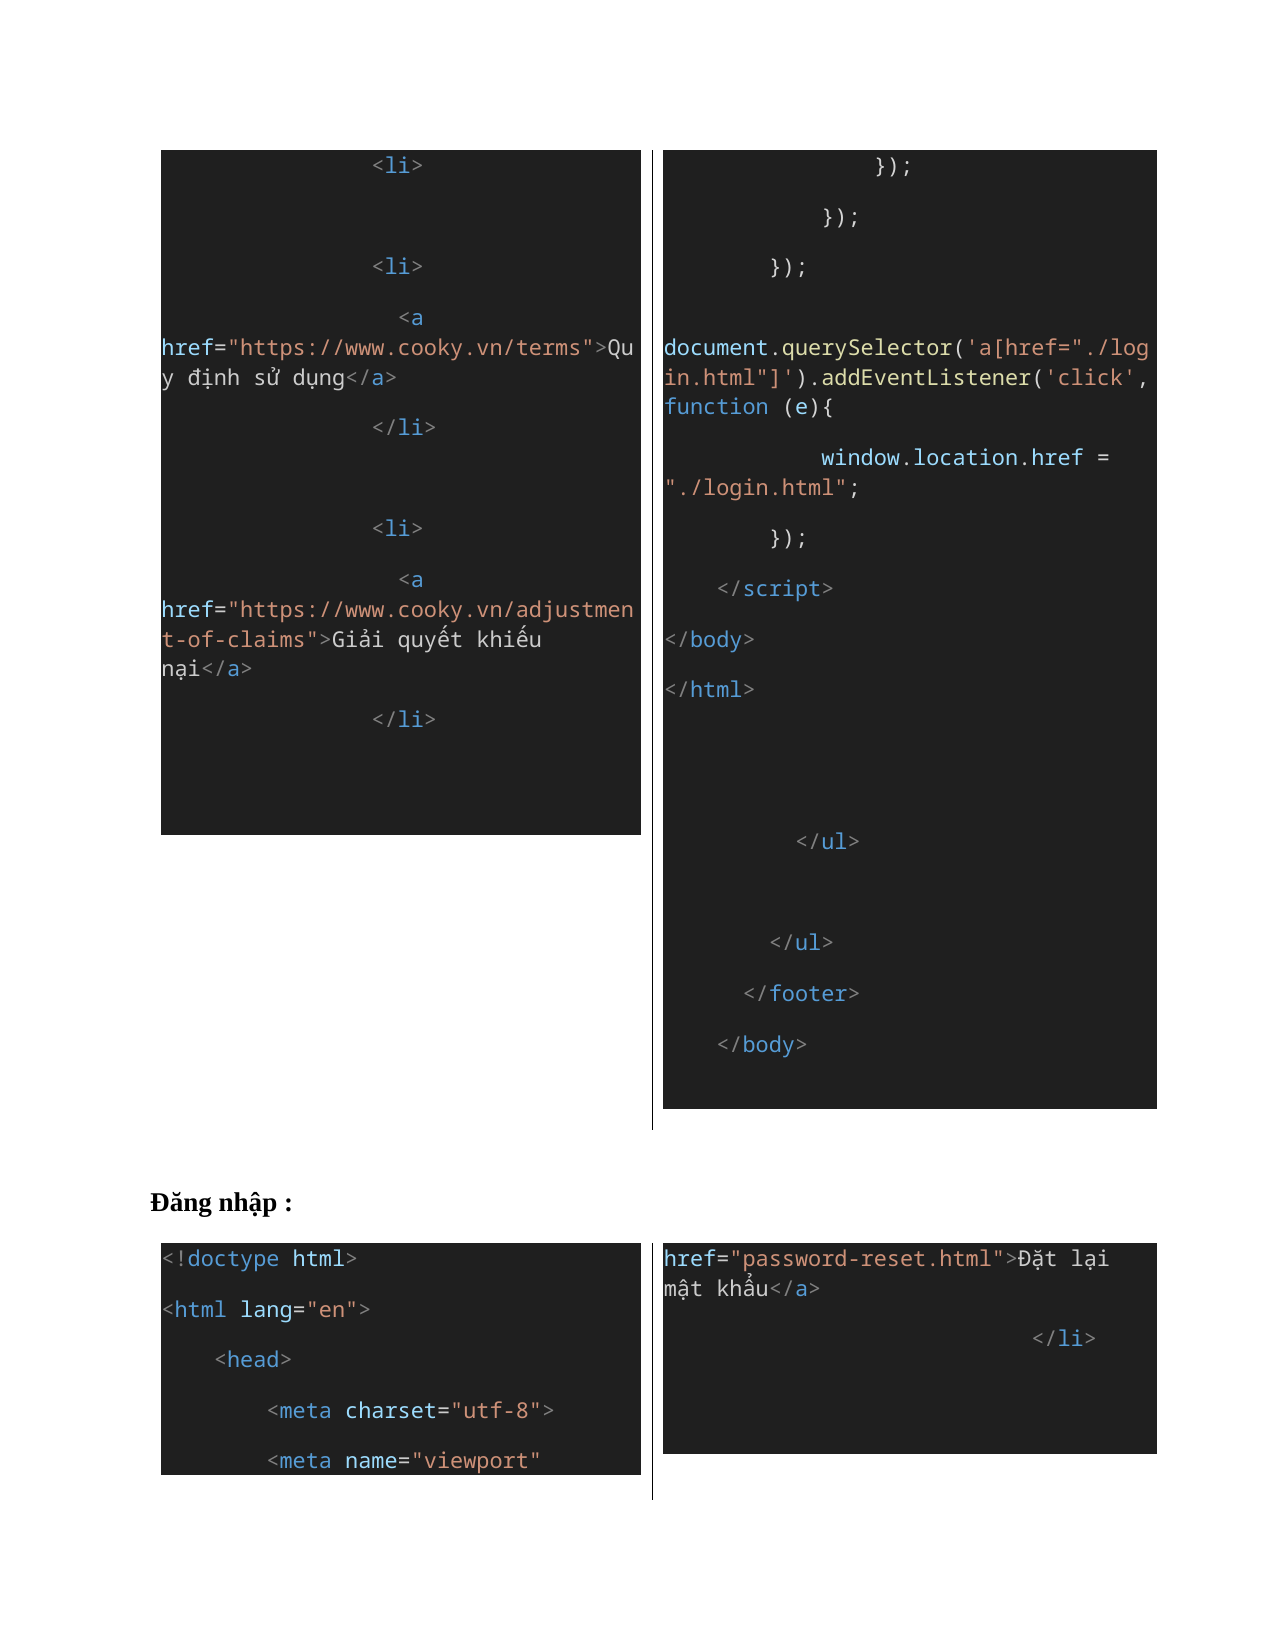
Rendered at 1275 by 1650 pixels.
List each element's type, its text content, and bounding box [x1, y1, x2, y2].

table_header href="password-reset.html">Đặt lại mật khẩu</a> </li> [653, 1243, 1169, 1500]
table_header <!doctype html> <html lang="en"> <head> <meta charset="utf-8"> <meta name="viewport" content="width=device-width, initial-scale=1"> <meta name="description" content=""> <meta name="author" content=""> <title> ĐĂNG NHẬP</title> <link rel="preconnect" href="https://fonts.googleapis.com"> <link rel="preconnect" href="https://fonts.gstatic.com" crossorigin> <link href="https://fonts.googleapis.com/css2?family=Poppins:ital,wght@0,200;0,400;0,700;1,200&family=Unbounded:wght@400;700&display=swap" rel="stylesheet"> <link href="css/bootstrap.min.css" rel="stylesheet"> <link href="css/bootstrap-icons.css" rel="stylesheet"> <link href="css/tooplate-kool-form-pack.css" rel="stylesheet"> </head> <body> <main> <header class="site-header"> <div class="container"> <div class="row justify-content-between"> <div class="col-lg-12 col-12 d-flex"> <a class="site-header-text d-flex justify-content-center align-items-center me-auto" href="index.html"> <i class="bi-box"></i> <span> SLEEPDAY </span> </a> <ul class="social-icon d-flex justify-content-center align-items-center mx-auto"> <span class="text-white me-4 d-none d-lg-block">Đăng nhập bằng</span> <li class="social-icon-item"> <a href="#" class="social-icon-link bi-instagram"></a> </li> <li class="social-icon-item"> <a href="#" class="social-icon-link bi-twitter"></a> </li> <li class="social-icon-item"> <a href="#" class="social-icon-link bi-whatsapp"></a> </li> </ul> <div> <a href="#" class="custom-btn custom-border-btn btn" data-bs-toggle="modal" data-bs-target="#subscribeModal">Thông báo cho tôi <i class="bi-arrow-right ms-2"></i> </a> </div> <a class="bi-list offcanvas-icon" data-bs-toggle="offcanvas" href="#offcanvasMenu" role="button" aria-controls="offcanvasMenu"></a> </div> </div> </div> </header> <div class="offcanvas offcanvas-end" data-bs-scroll="true" tabindex="-1" id="offcanvasMenu" aria-labelledby="offcanvasMenuLabel"> <div class="offcanvas-header"> <button type="button" class="btn-close ms-auto" data-bs-dismiss="offcanvas" aria-label="Close"></button> </div> <div class="offcanvas-body d-flex flex-column justify-content-center align-items-center"> <nav> <ul> <li> <a href="register.html">Tạo tài khoản</a> </li> <li> <a [150, 1243, 652, 1500]
text Đăng nhập : [150, 1186, 1125, 1217]
table_header <li> <li> <a href="https://www.cooky.vn/terms">Quy định sử dụng</a> </li> <li> <a href="https://www.cooky.vn/adjustment-of-claims">Giải quyết khiếu nại</a> </li> [150, 150, 652, 1130]
table_header }); }); }); document.querySelector('a[href="./login.html"]').addEventListener('click', function (e){ window.location.href = "./login.html"; }); </script> </body> </html> </ul> </ul> </footer> </body> [653, 150, 1169, 1130]
